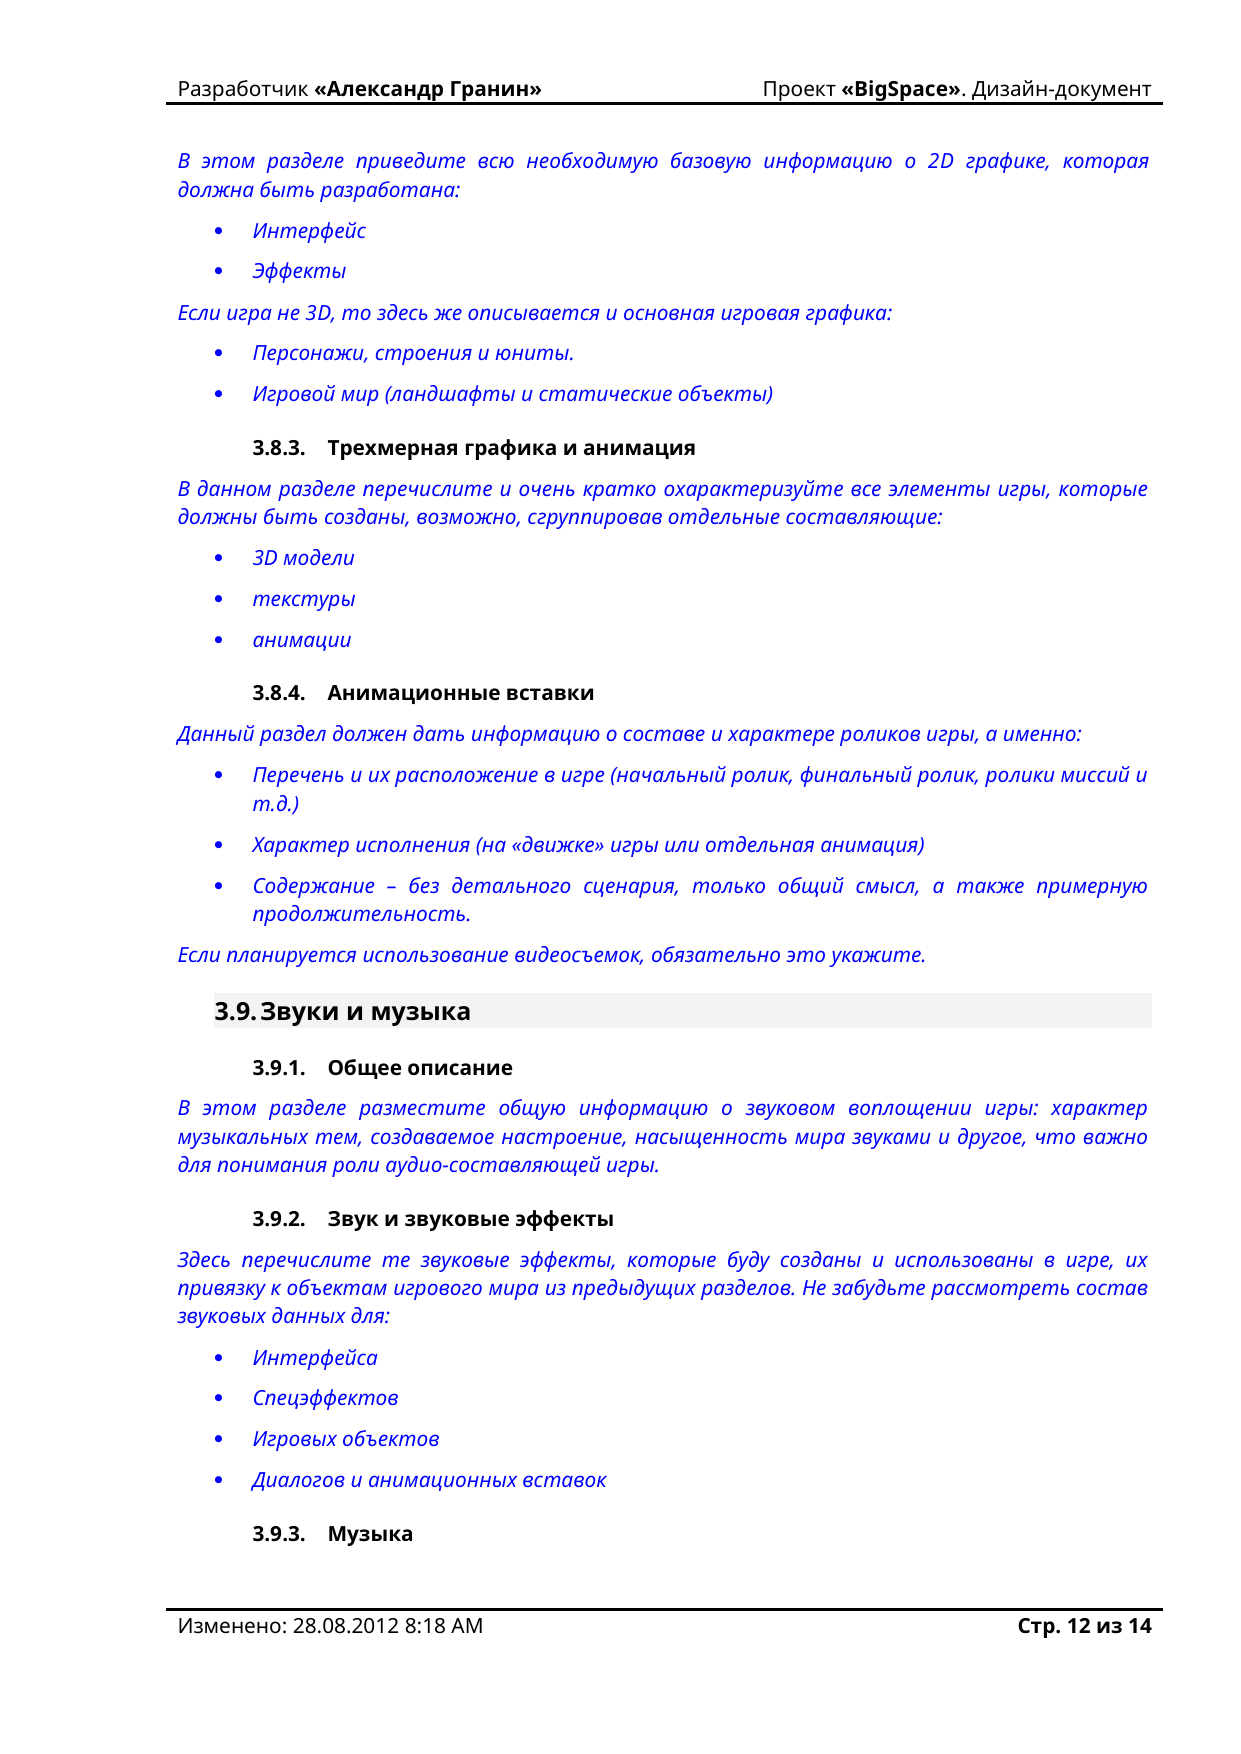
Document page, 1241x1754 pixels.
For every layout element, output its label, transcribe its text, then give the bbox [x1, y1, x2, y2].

text В этом разделе приведите всю необходимую базовую информацию о 2D графике, которая должна быть разработана: [177, 146, 1152, 203]
subtitle Анимационные вставки [252, 678, 1152, 707]
list 3D модели [215, 543, 1152, 572]
subtitle Звуки и музыка [214, 993, 1152, 1028]
list Спецэффектов [215, 1383, 1152, 1412]
list Диалогов и анимационных вставок [215, 1465, 1152, 1494]
text В этом разделе разместите общую информацию о звуковом воплощении игры: характер музыкальных тем, создаваемое настроение, насыщенность мира звуками и другое, что важно для понимания роли аудио-составляющей игры. [177, 1093, 1152, 1179]
subtitle Музыка [252, 1519, 1152, 1547]
subtitle Общее описание [252, 1053, 1152, 1081]
subtitle Звук и звуковые эффекты [252, 1204, 1152, 1232]
list Игровых объектов [215, 1424, 1152, 1453]
list текстуры [215, 584, 1152, 613]
list Содержание – без детального сценария, только общий смысл, а также примерную продолжительность. [215, 871, 1152, 928]
subtitle Трехмерная графика и анимация [252, 433, 1152, 461]
list Интерфейса [215, 1343, 1152, 1371]
list Характер исполнения (на «движке» игры или отдельная анимация) [215, 830, 1152, 858]
list Интерфейс [215, 216, 1152, 244]
text Здесь перечислите те звуковые эффекты, которые буду созданы и использованы в игре, их привязку к объектам игрового мира из предыдущих разделов. Не забудьте рассмотреть состав звуковых данных для: [177, 1245, 1152, 1330]
text В данном разделе перечислите и очень кратко охарактеризуйте все элементы игры, которые должны быть созданы, возможно, сгруппировав отдельные составляющие: [177, 474, 1152, 531]
list Игровой мир (ландшафты и статические объекты) [215, 379, 1152, 408]
list Эффекты [215, 257, 1152, 285]
text Если игра не 3D, то здесь же описывается и основная игровая графика: [177, 298, 1152, 326]
list анимации [215, 625, 1152, 653]
text Данный раздел должен дать информацию о составе и характере роликов игры, а именно: [177, 719, 1152, 748]
list Перечень и их расположение в игре (начальный ролик, финальный ролик, ролики миссий и т.д.) [215, 760, 1152, 817]
text Если планируется использование видеосъемок, обязательно это укажите. [177, 940, 1152, 968]
list Персонажи, строения и юниты. [215, 338, 1152, 367]
